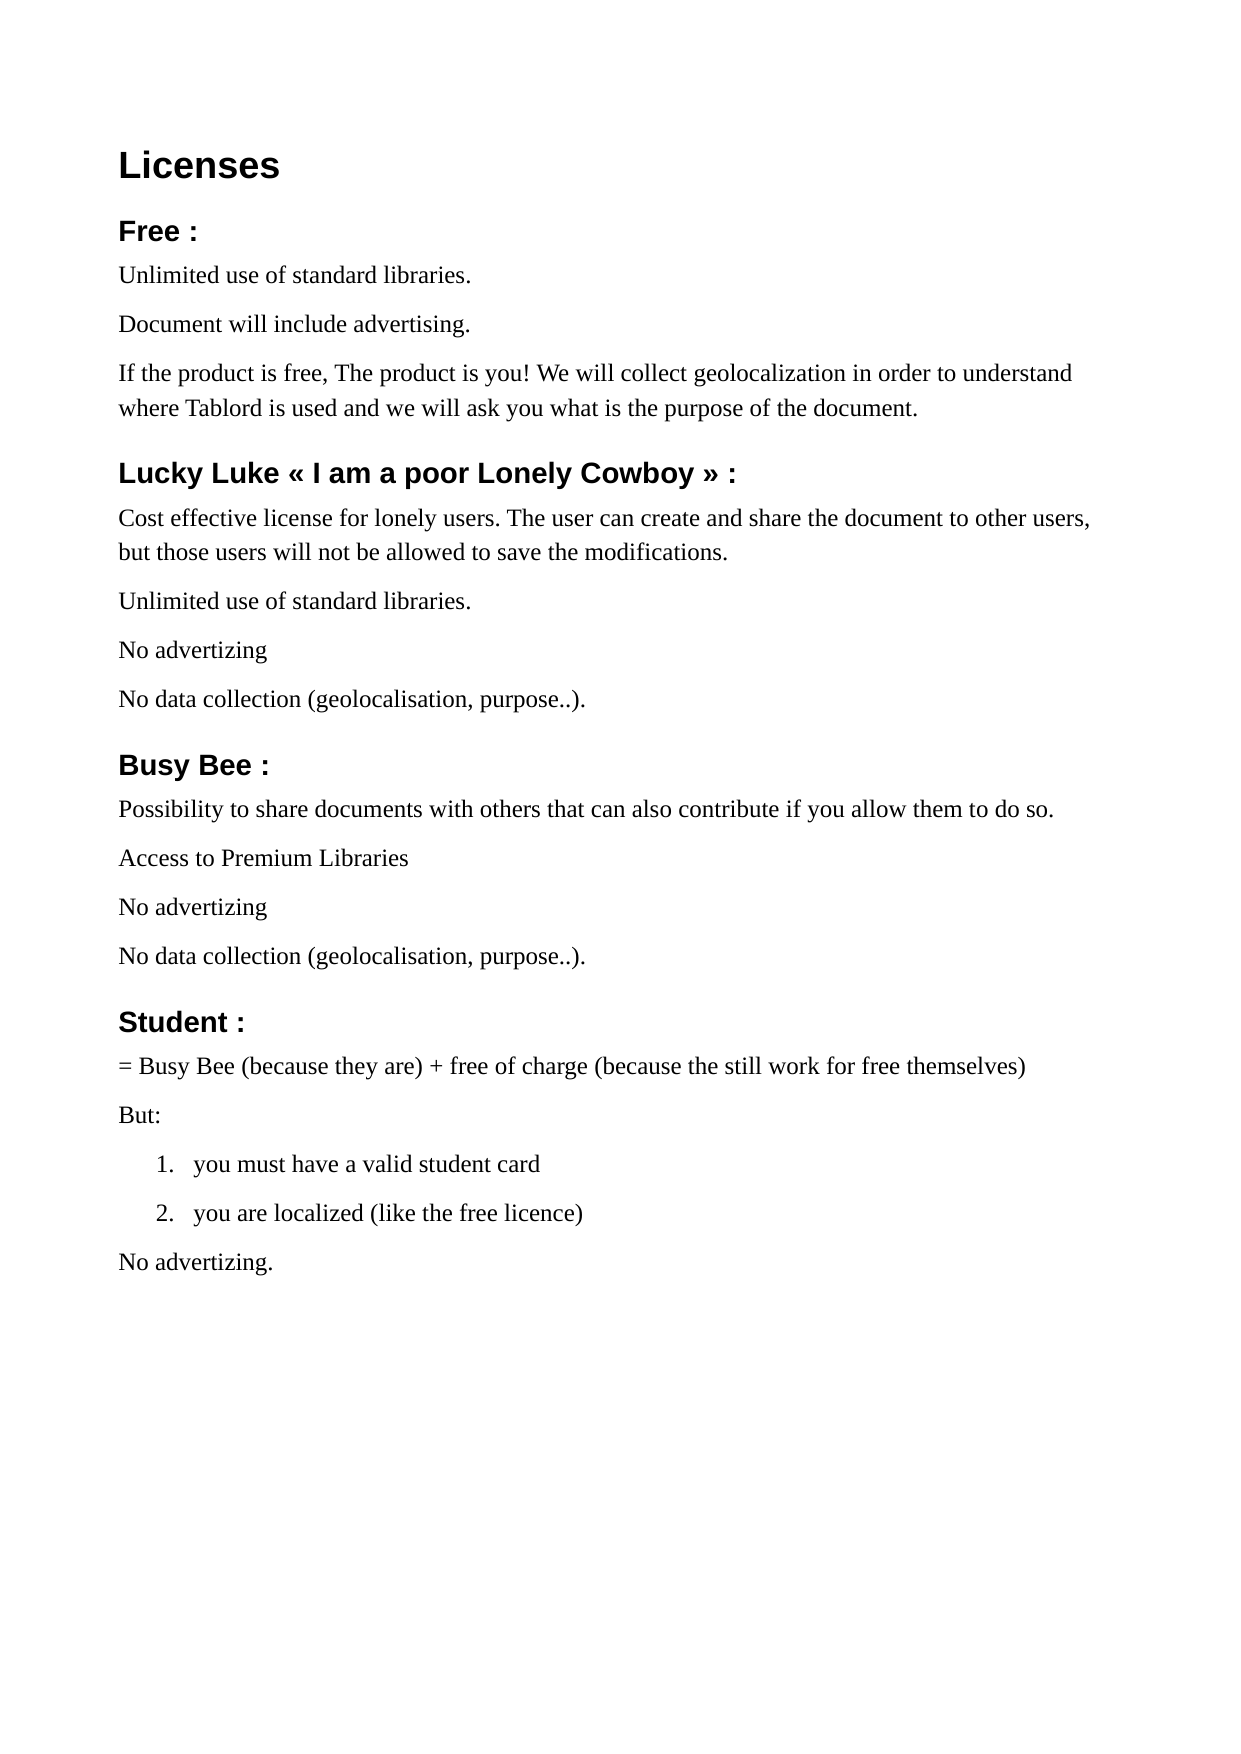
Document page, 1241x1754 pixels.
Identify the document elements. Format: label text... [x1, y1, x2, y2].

text If the product is free, The product is you! We will collect geolocalization in order to understand where Tablord is used and we will ask you what is the purpose of the document. [118, 358, 1122, 421]
subtitle Busy Bee : [118, 748, 1122, 782]
text Document will include advertising. [118, 309, 1122, 338]
text Access to Premium Libraries [118, 843, 1122, 872]
text No data collection (geolocalisation, purpose..). [118, 941, 1122, 970]
text = Busy Bee (because they are) + free of charge (because the still work for free themselves) [118, 1051, 1122, 1080]
text But: [118, 1100, 1122, 1129]
text No advertizing. [118, 1247, 1122, 1276]
list you are localized (like the free licence) [156, 1198, 1122, 1227]
subtitle Student : [118, 1005, 1122, 1039]
text Unlimited use of standard libraries. [118, 586, 1122, 615]
text No advertizing [118, 635, 1122, 664]
subtitle Free : [118, 214, 1122, 248]
text Possibility to share documents with others that can also contribute if you allow them to do so. [118, 794, 1122, 823]
text No advertizing [118, 892, 1122, 921]
text Cost effective license for lonely users. The user can create and share the document to other users, but those users will not be allowed to save the modifications. [118, 503, 1122, 566]
subtitle Licenses [118, 143, 1122, 187]
list you must have a valid student card [156, 1149, 1122, 1178]
subtitle Lucky Luke « I am a poor Lonely Cowboy » : [118, 456, 1122, 490]
text No data collection (geolocalisation, purpose..). [118, 684, 1122, 713]
text Unlimited use of standard libraries. [118, 260, 1122, 289]
